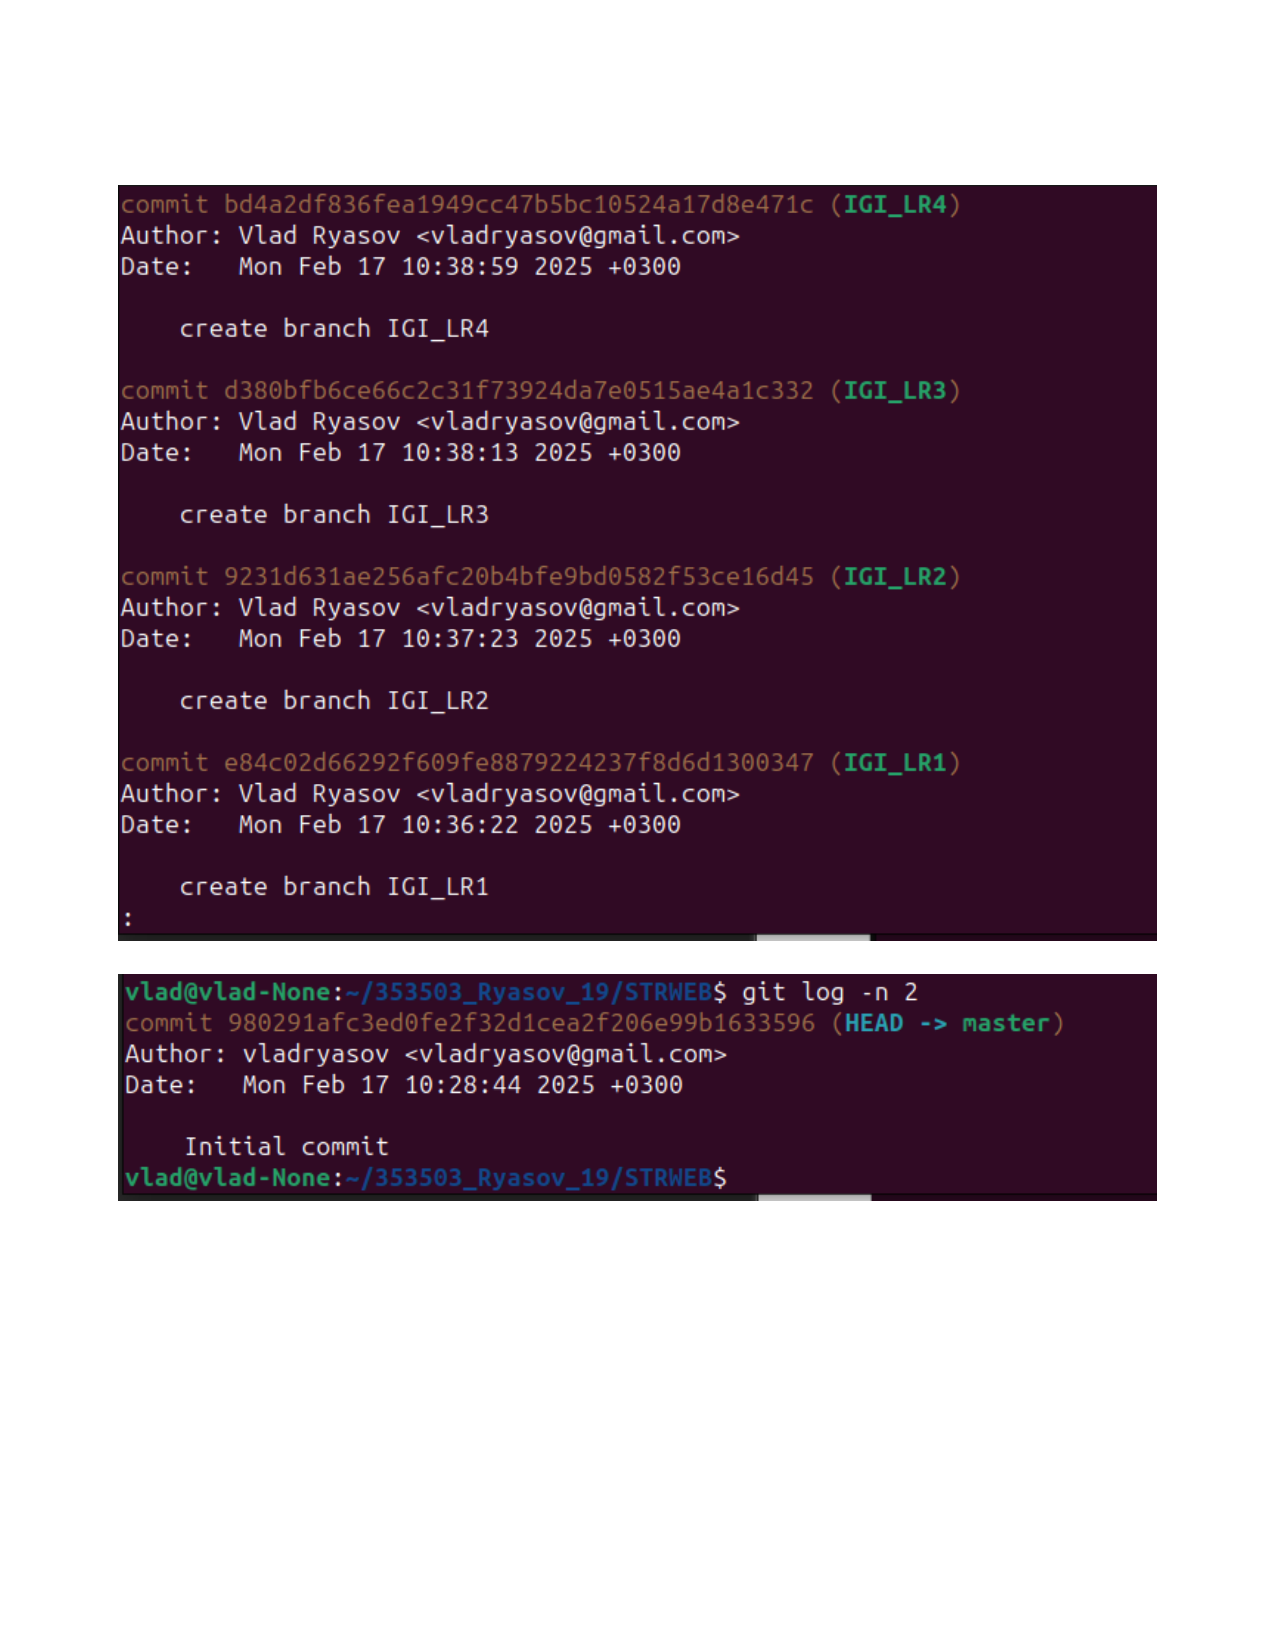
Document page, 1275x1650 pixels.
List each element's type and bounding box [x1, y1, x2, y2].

picture [118, 185, 1157, 941]
picture [118, 974, 1157, 1201]
